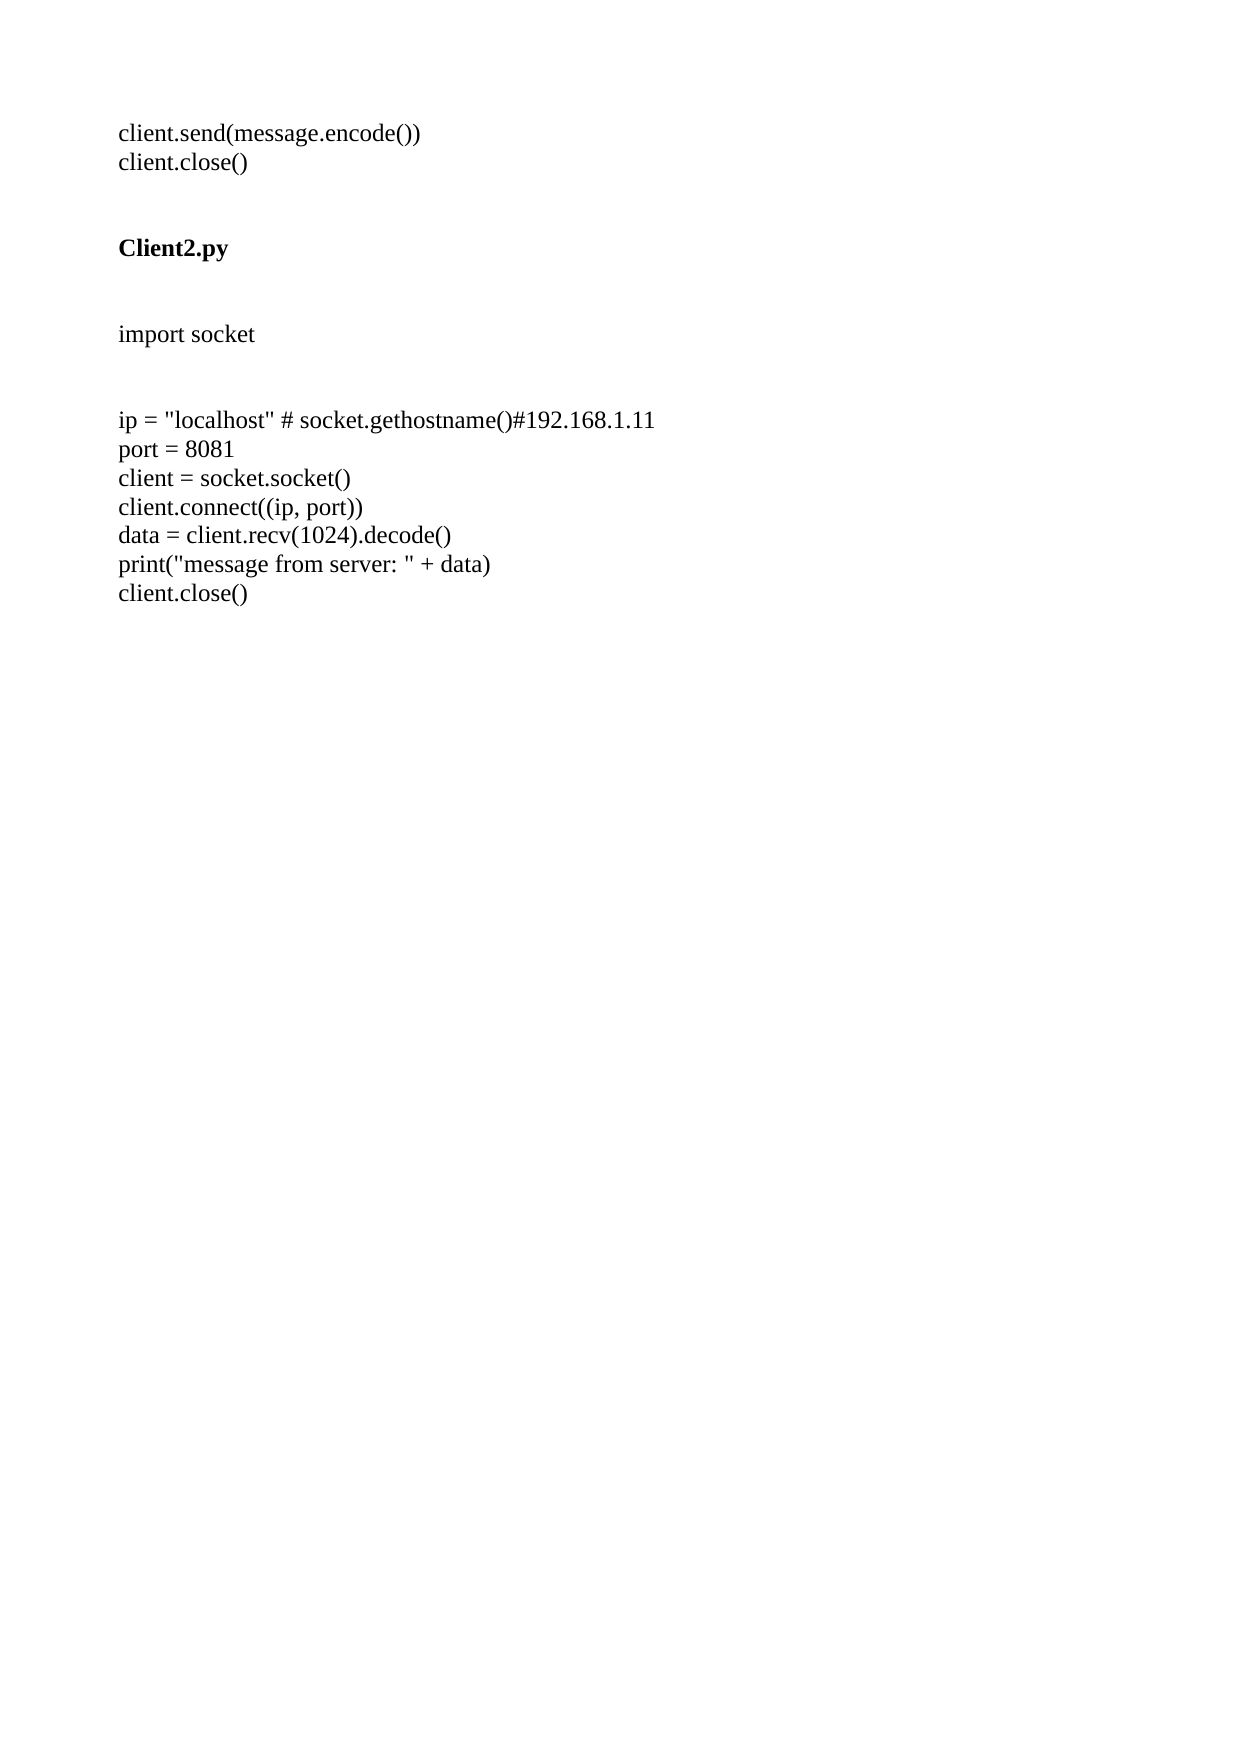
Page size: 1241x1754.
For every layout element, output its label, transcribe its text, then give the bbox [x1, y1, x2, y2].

text import socket [118, 319, 1122, 348]
text client.close() [118, 578, 1122, 607]
text Client2.py [118, 233, 1122, 262]
text client.send(message.encode()) [118, 118, 1122, 147]
text ip = "localhost" # socket.gethostname()#192.168.1.11 [118, 406, 1122, 434]
text print("message from server: " + data) [118, 549, 1122, 578]
text client.connect((ip, port)) [118, 492, 1122, 521]
text client.close() [118, 147, 1122, 176]
text data = client.recv(1024).decode() [118, 521, 1122, 549]
text port = 8081 [118, 434, 1122, 463]
text client = socket.socket() [118, 463, 1122, 492]
